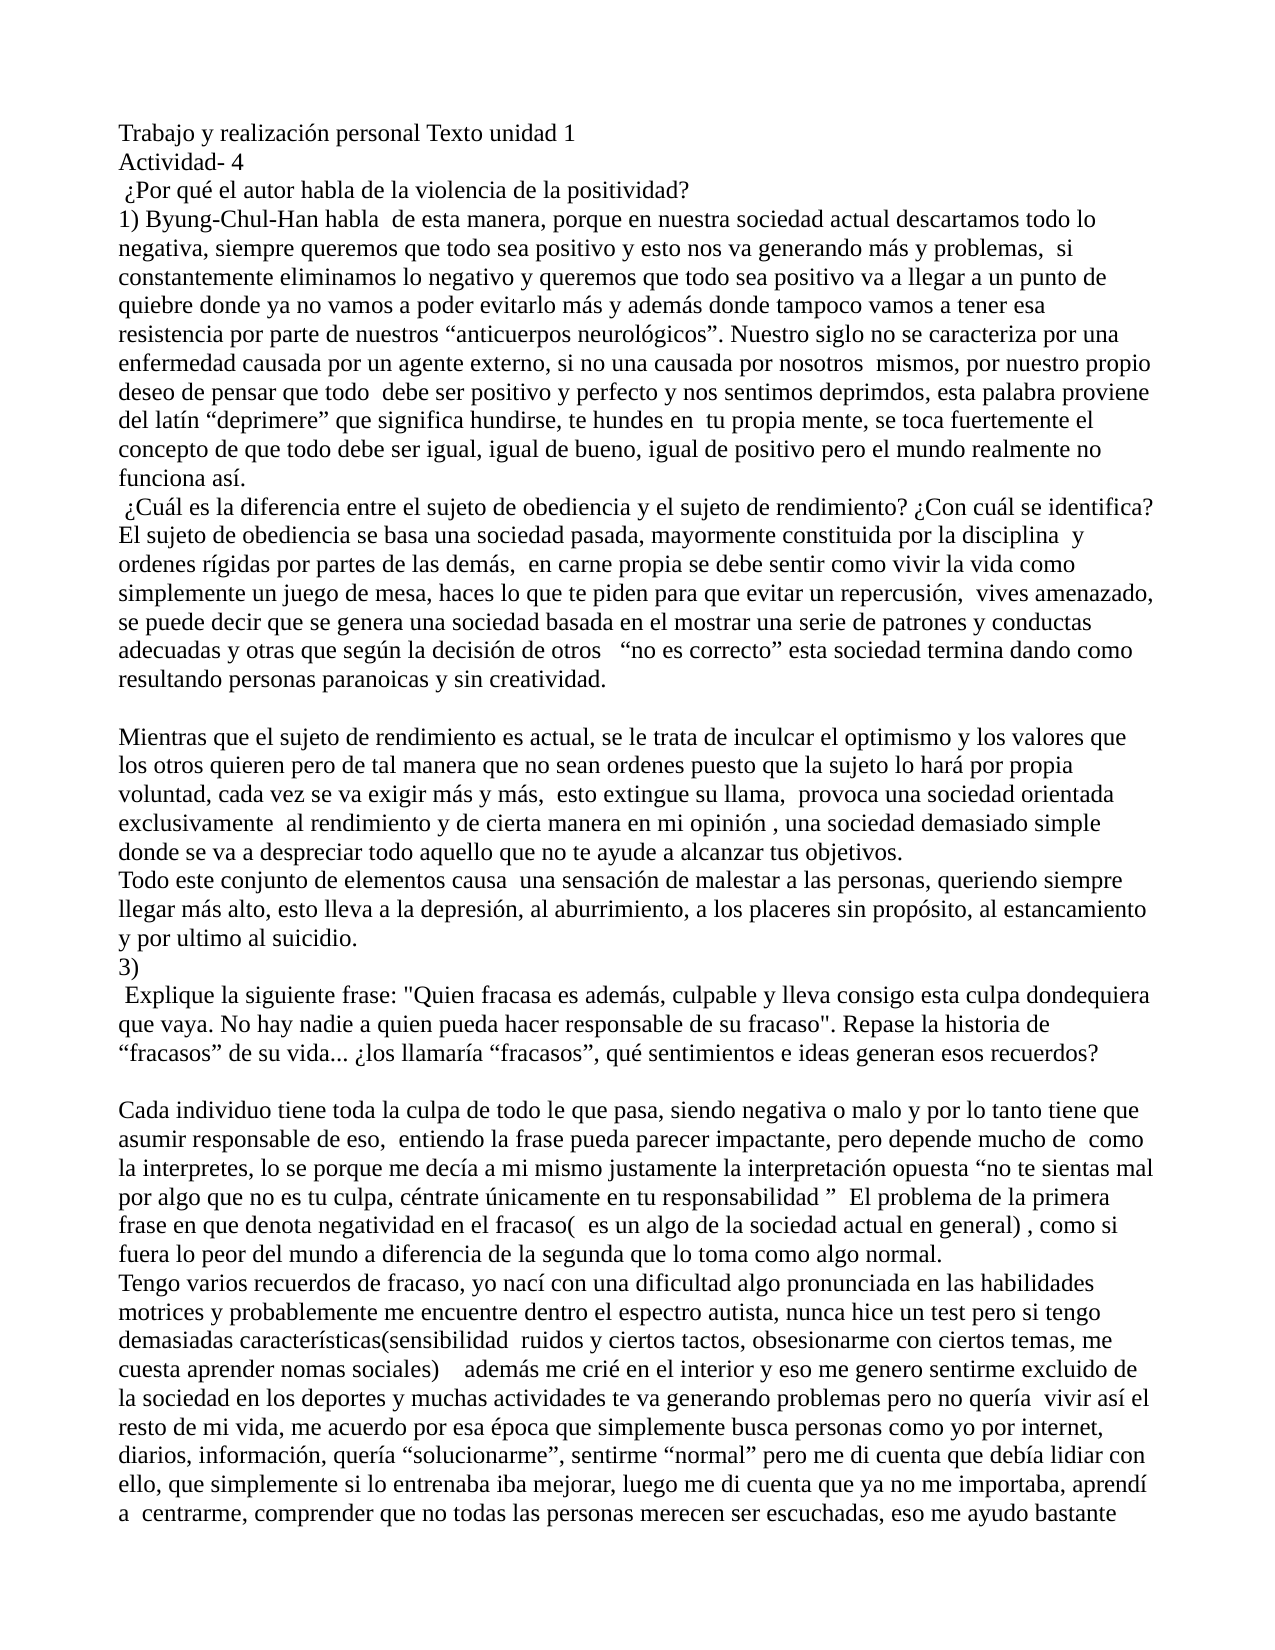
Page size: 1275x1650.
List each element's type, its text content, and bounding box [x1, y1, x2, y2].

text Cada individuo tiene toda la culpa de todo le que pasa, siendo negativa o malo y por lo tanto tiene que asumir responsable de eso, entiendo la frase pueda parecer impactante, pero depende mucho de como la interpretes, lo se porque me decía a mi mismo justamente la interpretación opuesta “no te sientas mal por algo que no es tu culpa, céntrate únicamente en tu responsabilidad ” El problema de la primera frase en que denota negatividad en el fracaso( es un algo de la sociedad actual en general) , como si fuera lo peor del mundo a diferencia de la segunda que lo toma como algo normal. [118, 1096, 1157, 1268]
text ¿Cuál es la diferencia entre el sujeto de obediencia y el sujeto de rendimiento? ¿Con cuál se identifica? [118, 492, 1157, 521]
text ¿Por qué el autor habla de la violencia de la positividad? [118, 176, 1157, 204]
text Actividad- 4 [118, 147, 1157, 176]
text 3) [118, 952, 1157, 981]
text 1) Byung-Chul-Han habla de esta manera, porque en nuestra sociedad actual descartamos todo lo negativa, siempre queremos que todo sea positivo y esto nos va generando más y problemas, si constantemente eliminamos lo negativo y queremos que todo sea positivo va a llegar a un punto de quiebre donde ya no vamos a poder evitarlo más y además donde tampoco vamos a tener esa resistencia por parte de nuestros “anticuerpos neurológicos”. Nuestro siglo no se caracteriza por una enfermedad causada por un agente externo, si no una causada por nosotros mismos, por nuestro propio deseo de pensar que todo debe ser positivo y perfecto y nos sentimos deprimdos, esta palabra proviene del latín “deprimere” que significa hundirse, te hundes en tu propia mente, se toca fuertemente el concepto de que todo debe ser igual, igual de bueno, igual de positivo pero el mundo realmente no funciona así. [118, 204, 1157, 492]
text Explique la siguiente frase: "Quien fracasa es además, culpable y lleva consigo esta culpa dondequiera que vaya. No hay nadie a quien pueda hacer responsable de su fracaso". Repase la historia de “fracasos” de su vida... ¿los llamaría “fracasos”, qué sentimientos e ideas generan esos recuerdos? [118, 981, 1157, 1067]
text Mientras que el sujeto de rendimiento es actual, se le trata de inculcar el optimismo y los valores que los otros quieren pero de tal manera que no sean ordenes puesto que la sujeto lo hará por propia voluntad, cada vez se va exigir más y más, esto extingue su llama, provoca una sociedad orientada exclusivamente al rendimiento y de cierta manera en mi opinión , una sociedad demasiado simple donde se va a despreciar todo aquello que no te ayude a alcanzar tus objetivos. [118, 722, 1157, 866]
text El sujeto de obediencia se basa una sociedad pasada, mayormente constituida por la disciplina y ordenes rígidas por partes de las demás, en carne propia se debe sentir como vivir la vida como simplemente un juego de mesa, haces lo que te piden para que evitar un repercusión, vives amenazado, se puede decir que se genera una sociedad basada en el mostrar una serie de patrones y conductas adecuadas y otras que según la decisión de otros “no es correcto” esta sociedad termina dando como resultando personas paranoicas y sin creatividad. [118, 521, 1157, 693]
text Trabajo y realización personal Texto unidad 1 [118, 118, 1157, 147]
text Todo este conjunto de elementos causa una sensación de malestar a las personas, queriendo siempre llegar más alto, esto lleva a la depresión, al aburrimiento, a los placeres sin propósito, al estancamiento y por ultimo al suicidio. [118, 866, 1157, 952]
text Tengo varios recuerdos de fracaso, yo nací con una dificultad algo pronunciada en las habilidades motrices y probablemente me encuentre dentro el espectro autista, nunca hice un test pero si tengo demasiadas características(sensibilidad ruidos y ciertos tactos, obsesionarme con ciertos temas, me cuesta aprender nomas sociales) además me crié en el interior y eso me genero sentirme excluido de la sociedad en los deportes y muchas actividades te va generando problemas pero no quería vivir así el resto de mi vida, me acuerdo por esa época que simplemente busca personas como yo por internet, diarios, información, quería “solucionarme”, sentirme “normal” pero me di cuenta que debía lidiar con ello, que simplemente si lo entrenaba iba mejorar, luego me di cuenta que ya no me importaba, aprendí a centrarme, comprender que no todas las personas merecen ser escuchadas, eso me ayudo bastante [118, 1268, 1157, 1527]
